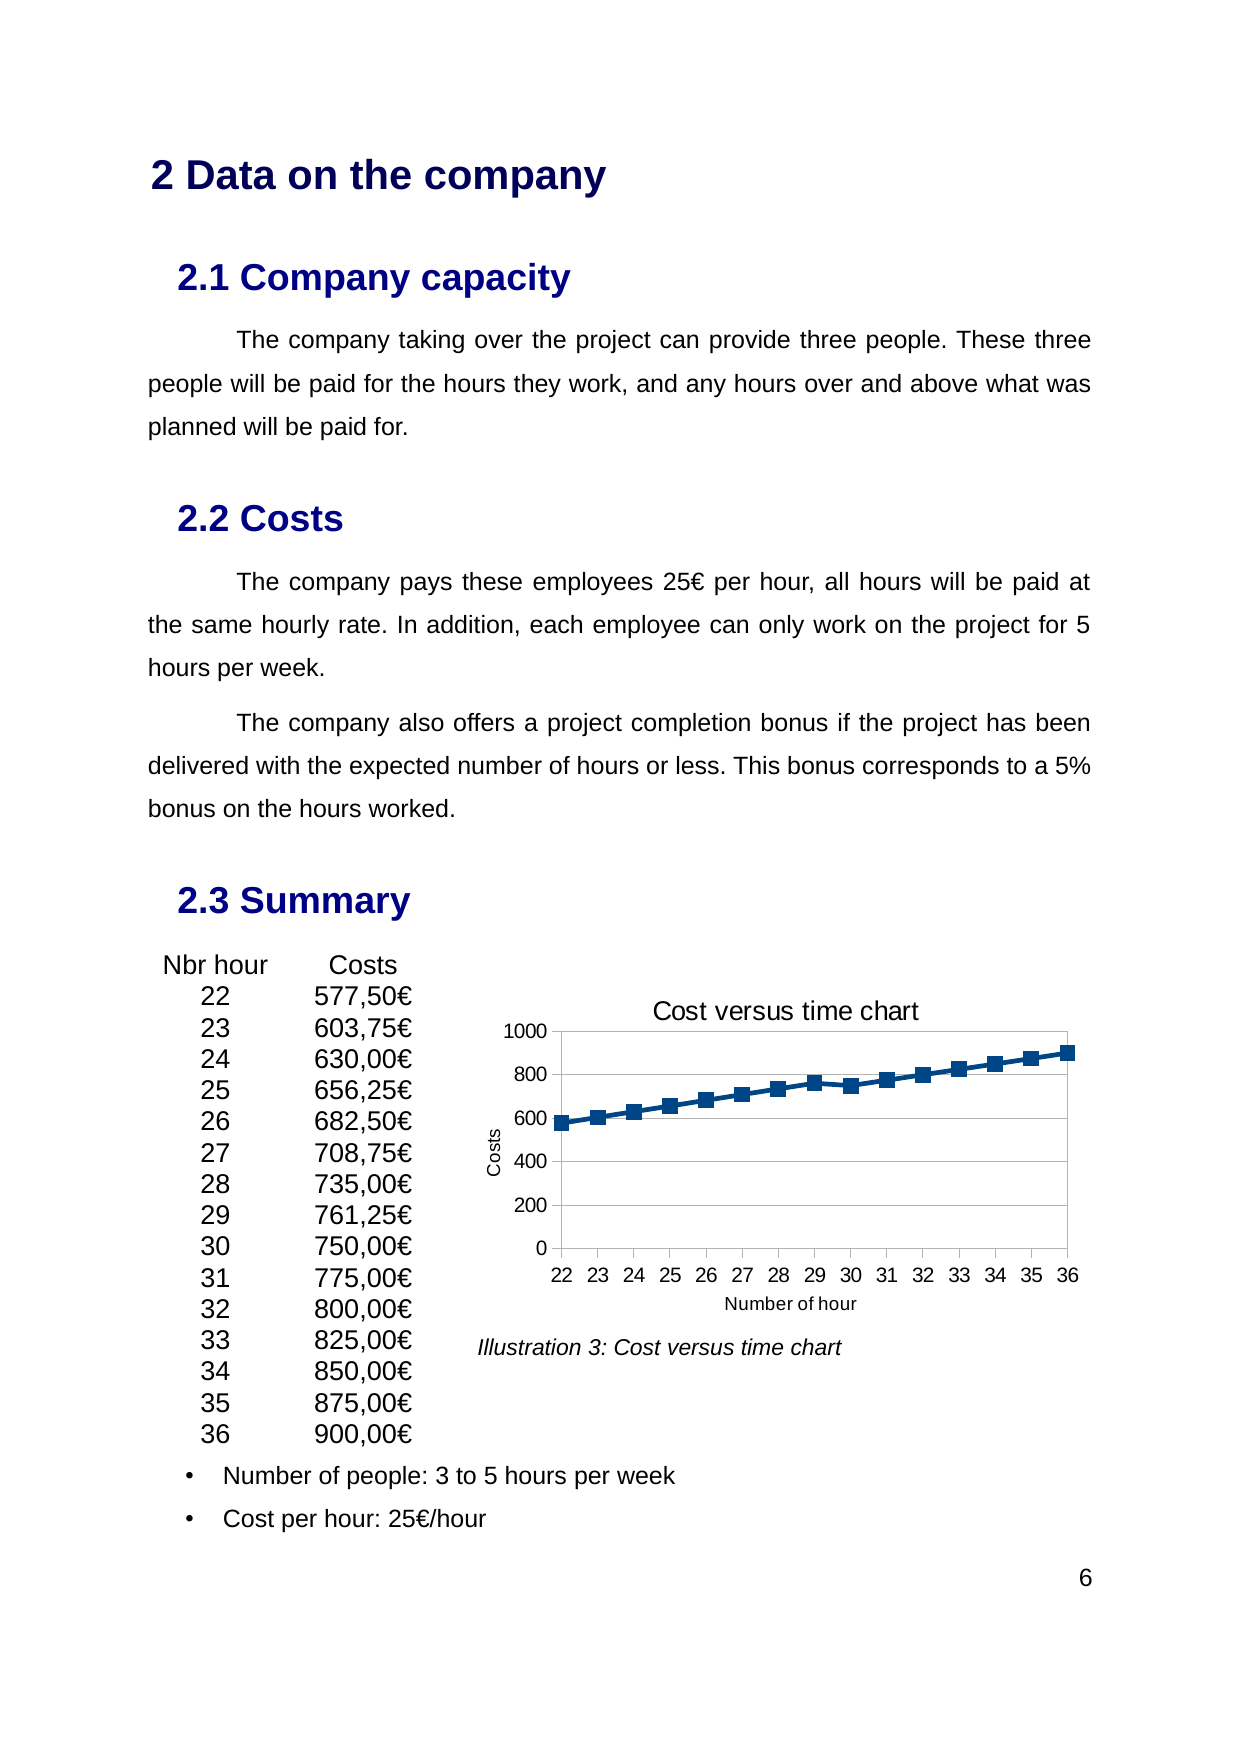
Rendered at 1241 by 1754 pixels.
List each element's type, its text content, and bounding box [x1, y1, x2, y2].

table_cell 23 [141, 1012, 289, 1043]
list Cost per hour: 25€/hour [185, 1504, 1093, 1533]
table_cell 656,25€ [289, 1074, 437, 1105]
table_cell 32 [141, 1293, 289, 1324]
table_cell 603,75€ [289, 1012, 437, 1043]
text The company pays these employees 25€ per hour, all hours will be paid at the same hourly rate. In addition, each employee can only work on the project for 5 hours per week. [148, 567, 1093, 682]
table_cell 735,00€ [289, 1168, 437, 1199]
table_header Nbr hour [141, 949, 289, 980]
subtitle Data on the company [148, 148, 1093, 201]
table_cell 34 [141, 1355, 289, 1387]
subtitle Company capacity [148, 255, 1093, 298]
table_cell 800,00€ [289, 1293, 437, 1324]
table_cell 36 [141, 1418, 289, 1449]
subtitle Summary [148, 878, 1093, 922]
table_cell 682,50€ [289, 1105, 437, 1137]
table_cell 29 [141, 1199, 289, 1230]
text The company also offers a project completion bonus if the project has been delivered with the expected number of hours or less. This bonus corresponds to a 5% bonus on the hours worked. [148, 708, 1093, 823]
table_cell 577,50€ [289, 980, 437, 1012]
table_cell 28 [141, 1168, 289, 1199]
table_cell 850,00€ [289, 1355, 437, 1387]
table_cell 775,00€ [289, 1262, 437, 1293]
table_cell 875,00€ [289, 1387, 437, 1418]
table_cell 630,00€ [289, 1043, 437, 1074]
table_cell 33 [141, 1324, 289, 1355]
table_cell 30 [141, 1230, 289, 1262]
table_cell 900,00€ [289, 1418, 437, 1449]
table_cell 27 [141, 1137, 289, 1168]
table_cell 31 [141, 1262, 289, 1293]
table_header Costs [289, 949, 437, 980]
table_cell 26 [141, 1105, 289, 1137]
table_cell 750,00€ [289, 1230, 437, 1262]
table_cell 25 [141, 1074, 289, 1105]
table_cell 825,00€ [289, 1324, 437, 1355]
list Number of people: 3 to 5 hours per week [185, 1461, 1093, 1490]
table_cell 24 [141, 1043, 289, 1074]
table_header Nbr hour [477, 1321, 1095, 1380]
table_cell 708,75€ [289, 1137, 437, 1168]
text The company taking over the project can provide three people. These three people will be paid for the hours they work, and any hours over and above what was planned will be paid for. [148, 325, 1093, 440]
table_cell 22 [141, 980, 289, 1012]
table_cell 761,25€ [289, 1199, 437, 1230]
table_cell 35 [141, 1387, 289, 1418]
subtitle Costs [148, 496, 1093, 539]
